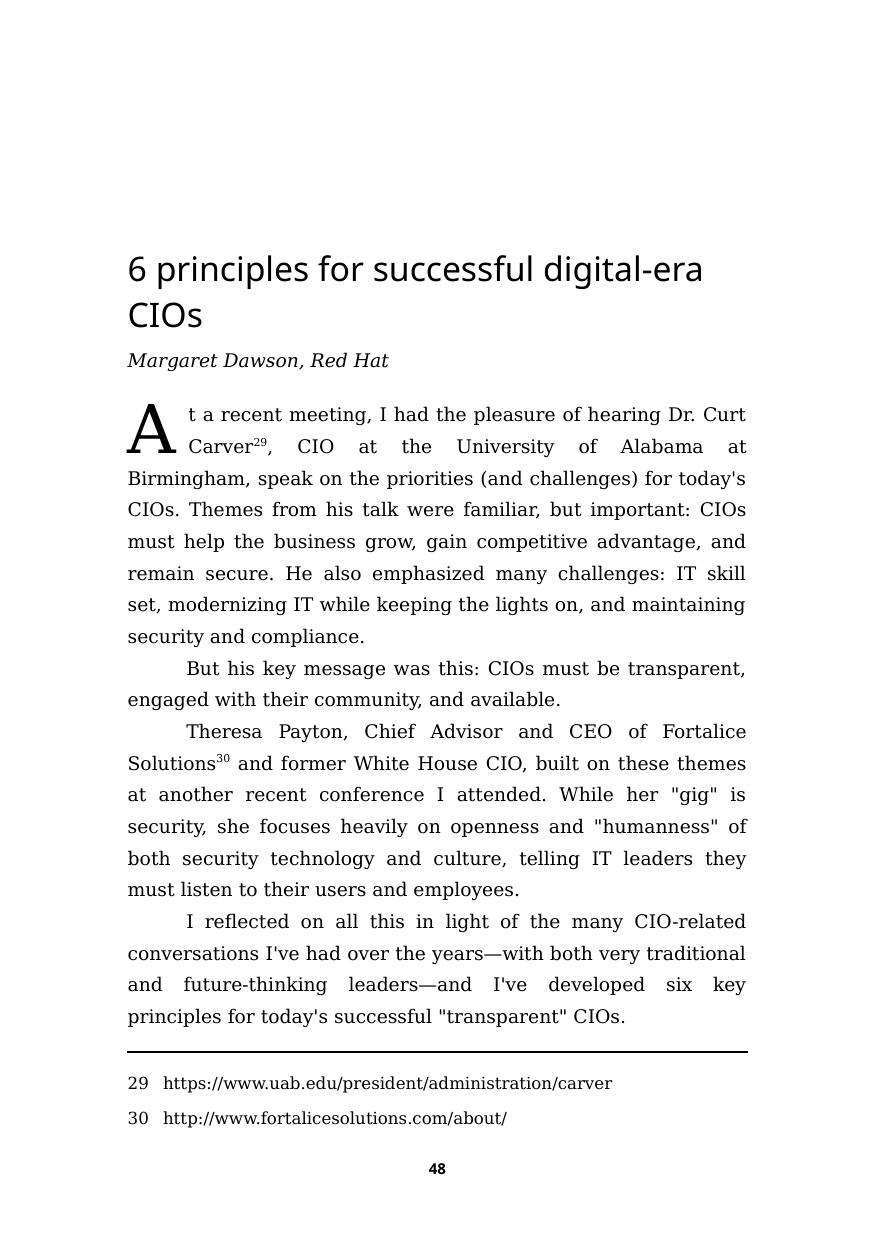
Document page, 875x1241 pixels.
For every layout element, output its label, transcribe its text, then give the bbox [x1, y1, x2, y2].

text I reflected on all this in light of the many CIO-related conversations I've had over the years—with both very traditional and future-thinking leaders—and I've developed six key principles for today's successful "transparent" CIOs. [127, 911, 747, 1028]
subtitle 6 principles for successful digital-era CIOs [127, 246, 747, 338]
text At a recent meeting, I had the pleasure of hearing Dr. Curt Carver, CIO at the University of Alabama at Birmingham, speak on the priorities (and challenges) for today's CIOs. Themes from his talk were familiar, but important: CIOs must help the business grow, gain competitive advantage, and remain secure. He also emphasized many challenges: IT skill set, modernizing IT while keeping the lights on, and maintaining security and compliance. [127, 404, 747, 648]
text http://www.fortalicesolutions.com/about/ [127, 1109, 747, 1128]
text https://www.uab.edu/president/administration/carver [127, 1074, 747, 1094]
text But his key message was this: CIOs must be transparent, engaged with their community, and available. [127, 658, 747, 711]
text Margaret Dawson, Red Hat [127, 350, 747, 372]
text Theresa Payton, Chief Advisor and CEO of Fortalice Solutions and former White House CIO, built on these themes at another recent conference I attended. While her "gig" is security, she focuses heavily on openness and "humanness" of both security technology and culture, telling IT leaders they must listen to their users and employees. [127, 721, 747, 901]
